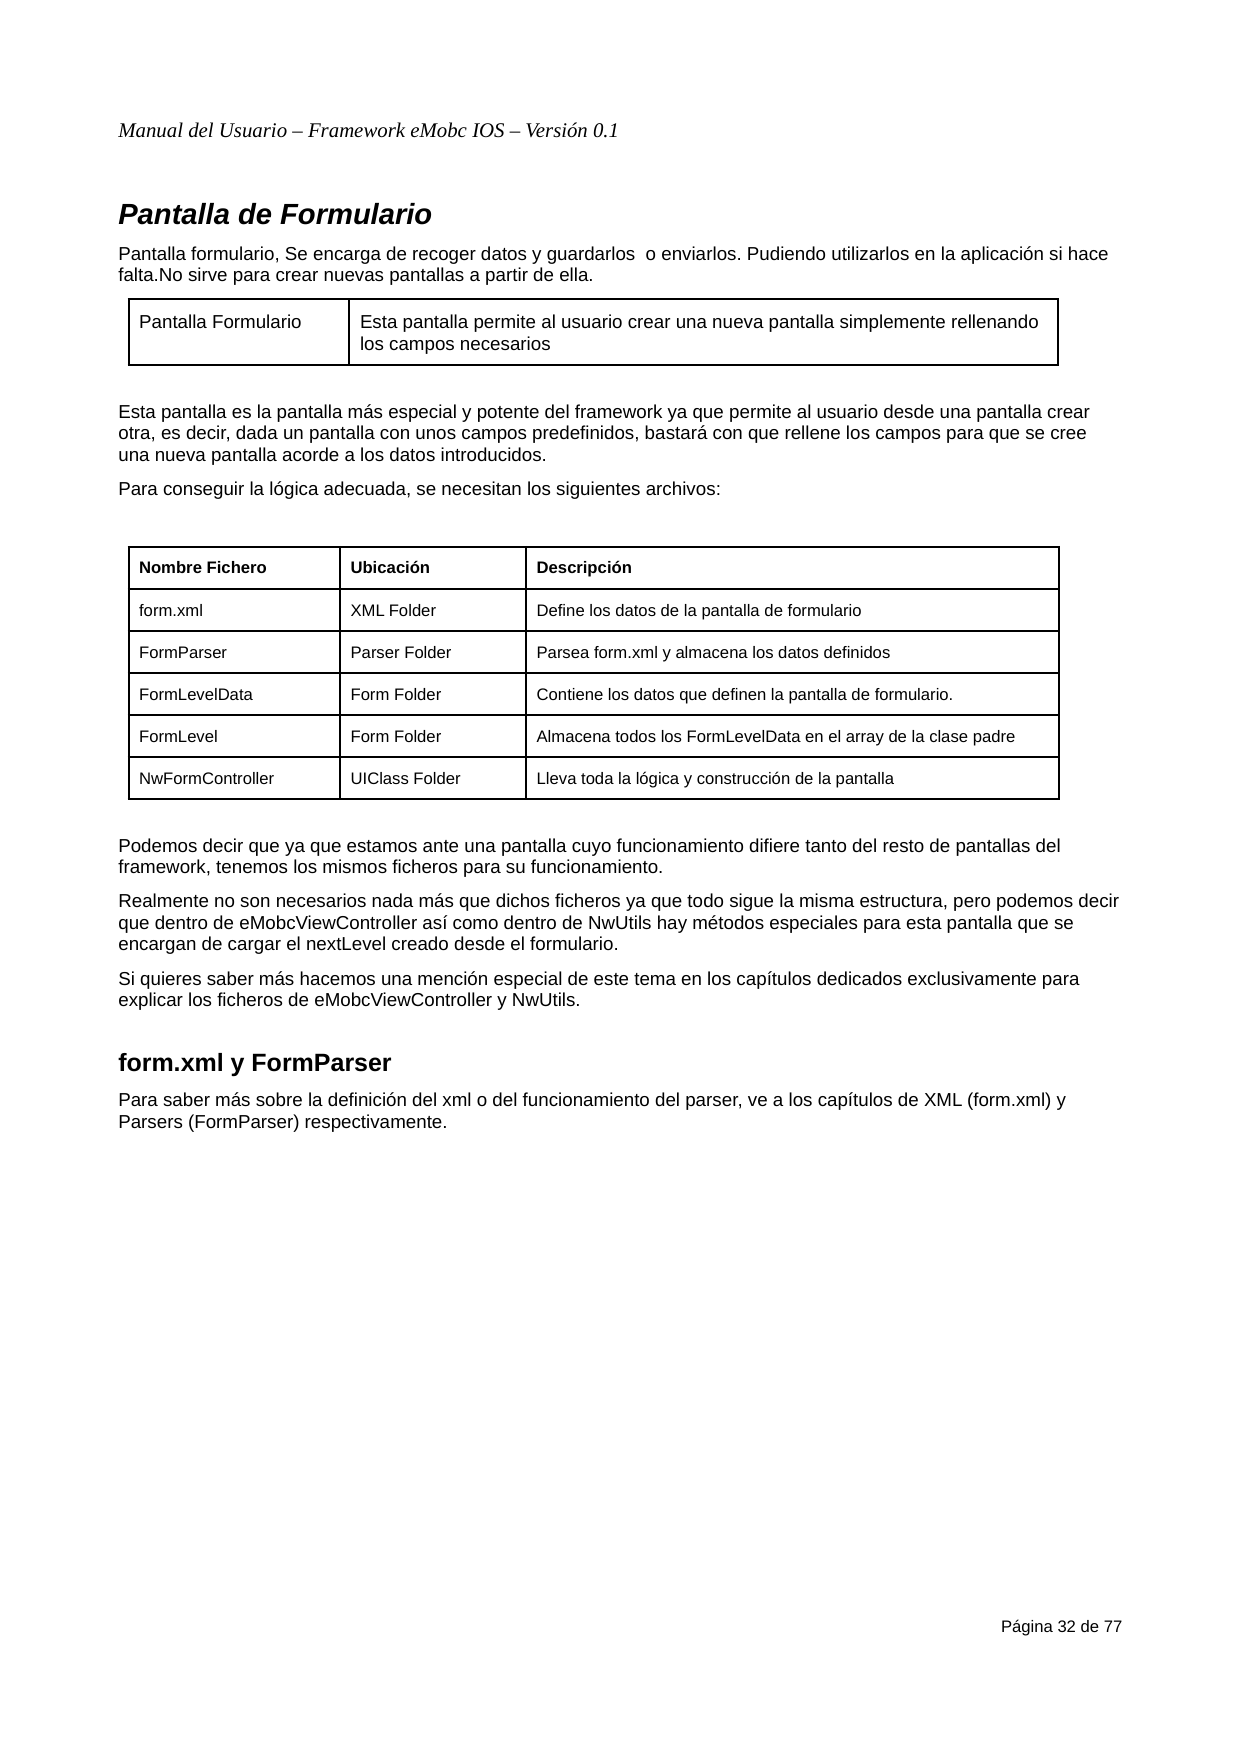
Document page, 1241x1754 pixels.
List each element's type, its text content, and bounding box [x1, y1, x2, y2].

table_cell UIClass Folder [341, 758, 525, 798]
text Para saber más sobre la definición del xml o del funcionamiento del parser, ve a los capítulos de XML (form.xml) y Parsers (FormParser) respectivamente. [118, 1089, 1122, 1132]
table_cell NwFormController [130, 758, 339, 798]
table_header Nombre Fichero [130, 548, 339, 588]
table_cell Form Folder [341, 674, 525, 714]
table_cell Contiene los datos que definen la pantalla de formulario. [527, 674, 1058, 714]
table_cell XML Folder [341, 590, 525, 630]
subtitle Pantalla de Formulario [118, 197, 1122, 230]
table_cell FormParser [130, 632, 339, 672]
table_cell Parsea form.xml y almacena los datos definidos [527, 632, 1058, 672]
table_header Descripción [527, 548, 1058, 588]
text Realmente no son necesarios nada más que dichos ficheros ya que todo sigue la misma estructura, pero podemos decir que dentro de eMobcViewController así como dentro de NwUtils hay métodos especiales para esta pantalla que se encargan de cargar el nextLevel creado desde el formulario. [118, 890, 1122, 955]
table_cell Form Folder [341, 716, 525, 756]
table_cell form.xml [130, 590, 339, 630]
text Podemos decir que ya que estamos ante una pantalla cuyo funcionamiento difiere tanto del resto de pantallas del framework, tenemos los mismos ficheros para su funcionamiento. [118, 834, 1122, 878]
text Pantalla formulario, Se encarga de recoger datos y guardarlos o enviarlos. Pudiendo utilizarlos en la aplicación si hace falta.No sirve para crear nuevas pantallas a partir de ella. [118, 243, 1122, 286]
table_cell Almacena todos los FormLevelData en el array de la clase padre [527, 716, 1058, 756]
text Si quieres saber más hacemos una mención especial de este tema en los capítulos dedicados exclusivamente para explicar los ficheros de eMobcViewController y NwUtils. [118, 967, 1122, 1010]
table_header Pantalla Formulario [130, 300, 348, 364]
table_header Ubicación [341, 548, 525, 588]
table_cell Define los datos de la pantalla de formulario [527, 590, 1058, 630]
text Para conseguir la lógica adecuada, se necesitan los siguientes archivos: [118, 478, 1122, 499]
table_cell FormLevelData [130, 674, 339, 714]
table_cell Lleva toda la lógica y construcción de la pantalla [527, 758, 1058, 798]
table_cell Parser Folder [341, 632, 525, 672]
table_cell FormLevel [130, 716, 339, 756]
table_header Esta pantalla permite al usuario crear una nueva pantalla simplemente rellenando los campos necesarios [350, 300, 1057, 364]
subtitle form.xml y FormParser [118, 1048, 1122, 1077]
text Esta pantalla es la pantalla más especial y potente del framework ya que permite al usuario desde una pantalla crear otra, es decir, dada un pantalla con unos campos predefinidos, bastará con que rellene los campos para que se cree una nueva pantalla acorde a los datos introducidos. [118, 401, 1122, 465]
